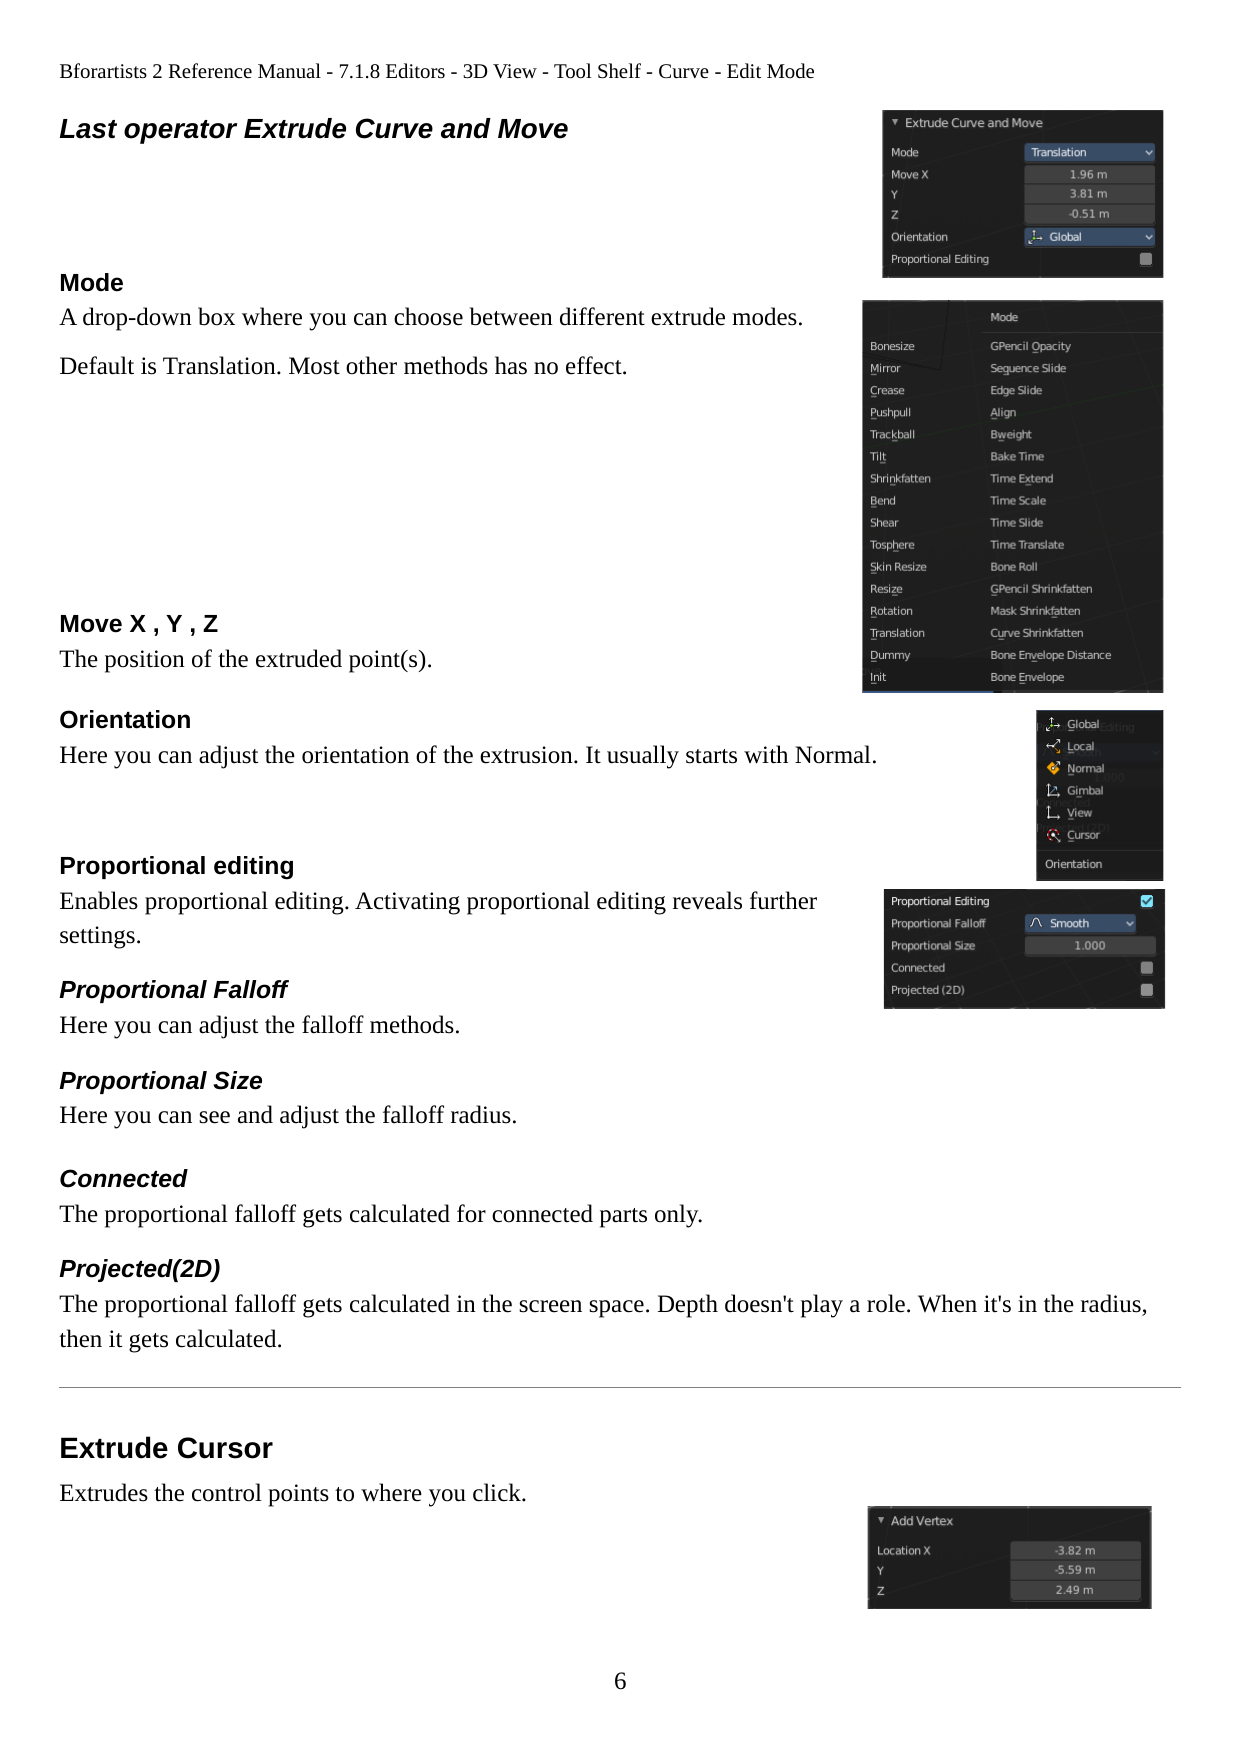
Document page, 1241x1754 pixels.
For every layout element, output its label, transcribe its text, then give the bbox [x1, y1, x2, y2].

text A drop-down box where you can choose between different extrude modes. [59, 302, 862, 331]
text Default is Translation. Most other methods has no effect. [59, 351, 862, 380]
subtitle Last operator Extrude Curve and Move [59, 113, 882, 144]
text The position of the extruded point(s). [59, 644, 862, 673]
text Here you can adjust the orientation of the extrusion. It usually starts with Normal. [59, 740, 1036, 769]
picture [882, 110, 1164, 278]
text The proportional falloff gets calculated for connected parts only. [59, 1199, 1181, 1228]
subtitle Proportional Size [59, 1066, 1181, 1094]
text Enables proportional editing. Activating proportional editing reveals further settings. [59, 886, 1181, 949]
text The proportional falloff gets calculated in the screen space. Depth doesn't play a role. When it's in the radius, then it gets calculated. [59, 1289, 1181, 1352]
subtitle Mode [59, 268, 1181, 296]
subtitle [1164, 851, 1181, 879]
text Here you can adjust the falloff methods. [59, 1010, 1181, 1039]
subtitle Orientation [59, 706, 1181, 734]
subtitle Proportional editing [59, 851, 1036, 879]
subtitle Extrude Cursor [59, 1431, 1181, 1465]
picture [867, 1506, 1152, 1609]
subtitle Connected [59, 1164, 1181, 1193]
subtitle Projected(2D) [59, 1254, 1181, 1283]
text Extrudes the control points to where you click. [59, 1478, 1181, 1506]
picture [862, 300, 1164, 693]
subtitle [1164, 609, 1181, 638]
subtitle [1166, 976, 1181, 1004]
text Here you can see and adjust the falloff radius. [59, 1101, 1181, 1129]
subtitle Proportional Falloff [59, 976, 883, 1004]
subtitle Move X , Y , Z [59, 609, 862, 638]
picture [1036, 710, 1164, 881]
picture [883, 889, 1166, 1009]
